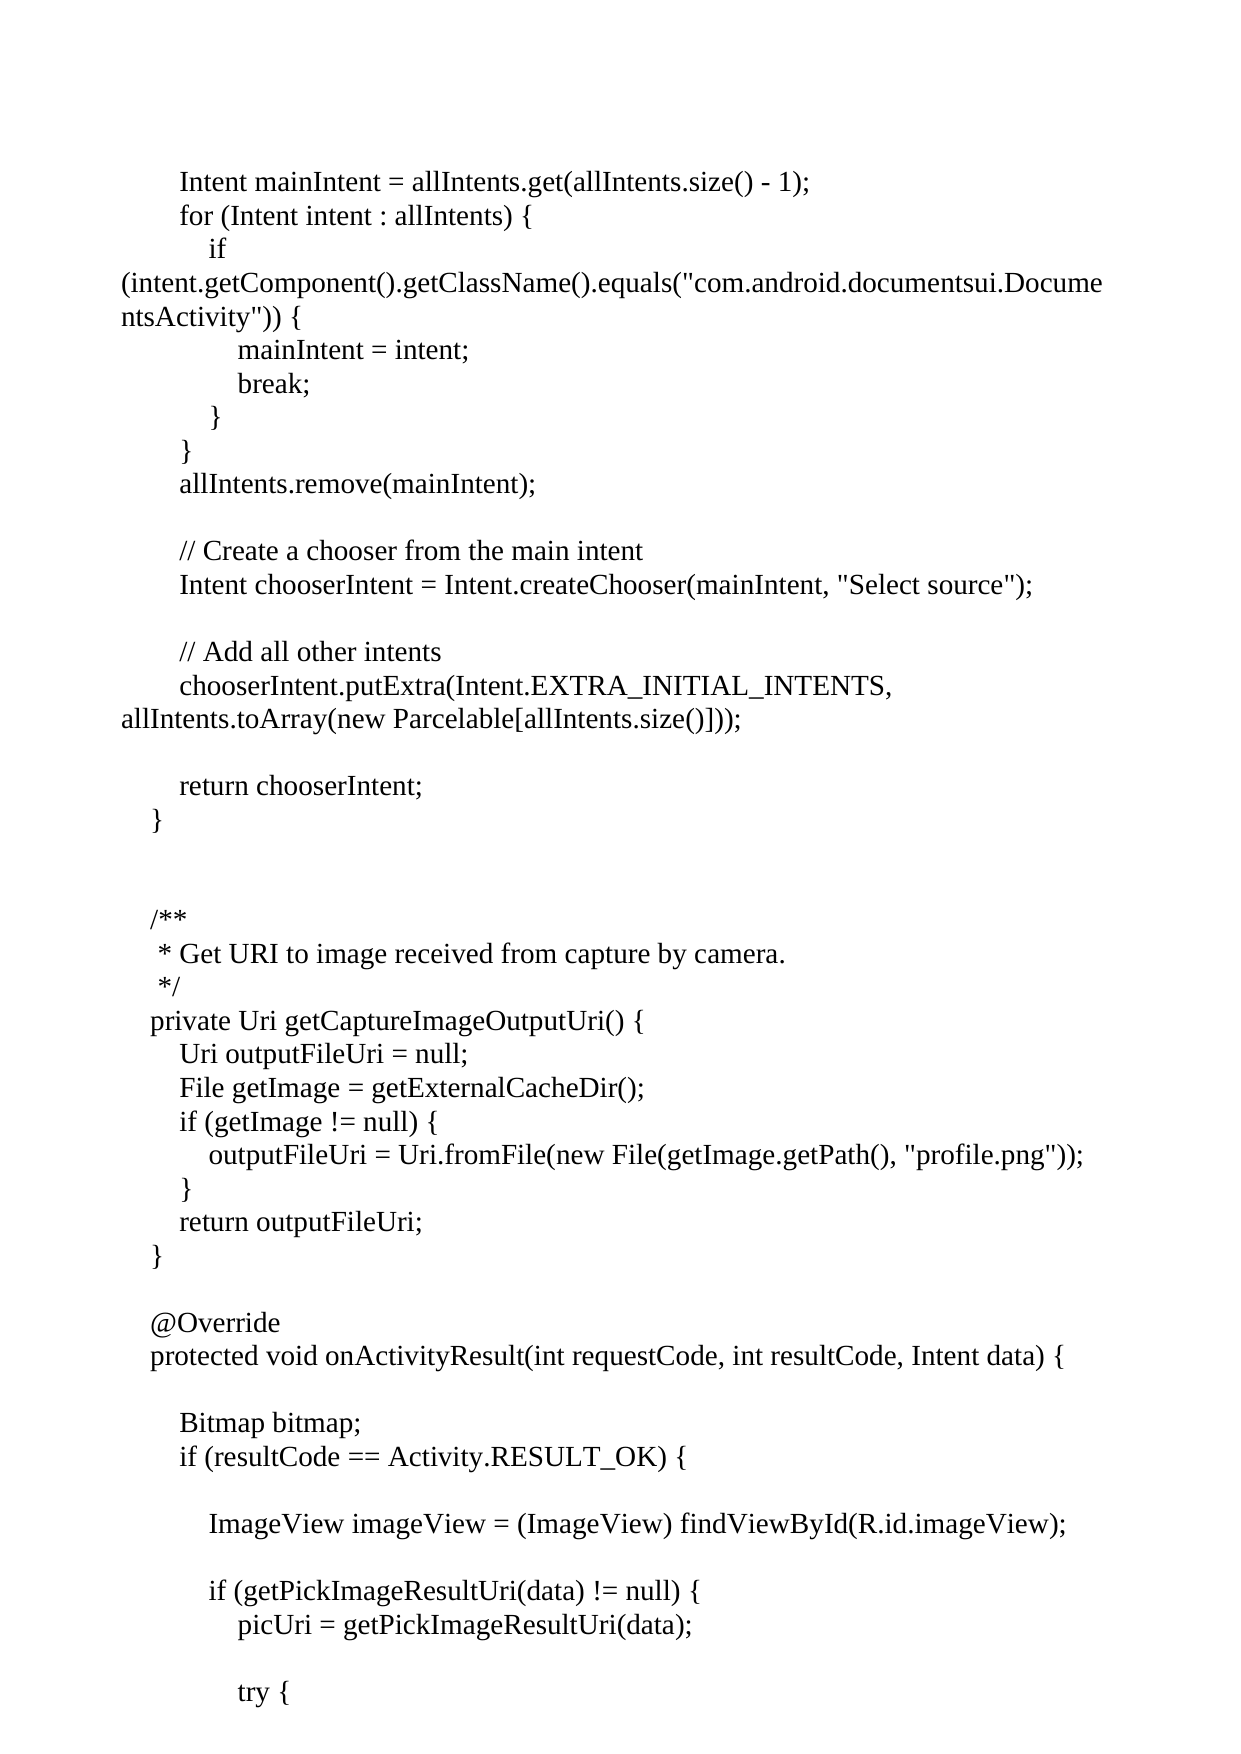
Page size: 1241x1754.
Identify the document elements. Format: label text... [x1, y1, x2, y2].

text Intent mainIntent = allIntents.get(allIntents.size() - 1); [121, 164, 1109, 198]
text break; [121, 366, 1109, 399]
text Bitmap bitmap; [121, 1406, 1109, 1439]
text } [121, 1238, 1109, 1271]
text // Create a chooser from the main intent [121, 533, 1109, 567]
text } [121, 399, 1109, 433]
text */ [121, 969, 1109, 1003]
text } [121, 802, 1109, 835]
text @Override [121, 1305, 1109, 1338]
text /** [121, 902, 1109, 936]
text protected void onActivityResult(int requestCode, int resultCode, Intent data) { [121, 1338, 1109, 1372]
text chooserIntent.putExtra(Intent.EXTRA_INITIAL_INTENTS, allIntents.toArray(new Parcelable[allIntents.size()])); [121, 668, 1109, 735]
text Uri outputFileUri = null; [121, 1037, 1109, 1070]
text // Add all other intents [121, 634, 1109, 668]
text try { [121, 1674, 1109, 1707]
text allIntents.remove(mainIntent); [121, 466, 1109, 500]
text return chooserIntent; [121, 768, 1109, 802]
text if (resultCode == Activity.RESULT_OK) { [121, 1439, 1109, 1473]
text } [121, 1171, 1109, 1204]
text } [121, 433, 1109, 466]
text outputFileUri = Uri.fromFile(new File(getImage.getPath(), "profile.png")); [121, 1137, 1109, 1171]
text for (Intent intent : allIntents) { [121, 198, 1109, 232]
text File getImage = getExternalCacheDir(); [121, 1070, 1109, 1104]
text return outputFileUri; [121, 1204, 1109, 1238]
text if (intent.getComponent().getClassName().equals("com.android.documentsui.DocumentsActivity")) { [121, 232, 1109, 332]
text if (getImage != null) { [121, 1104, 1109, 1137]
text mainIntent = intent; [121, 332, 1109, 366]
text * Get URI to image received from capture by camera. [121, 936, 1109, 969]
text private Uri getCaptureImageOutputUri() { [121, 1003, 1109, 1037]
text if (getPickImageResultUri(data) != null) { [121, 1573, 1109, 1607]
text ImageView imageView = (ImageView) findViewById(R.id.imageView); [121, 1506, 1109, 1540]
text picUri = getPickImageResultUri(data); [121, 1607, 1109, 1640]
text Intent chooserIntent = Intent.createChooser(mainIntent, "Select source"); [121, 567, 1109, 601]
